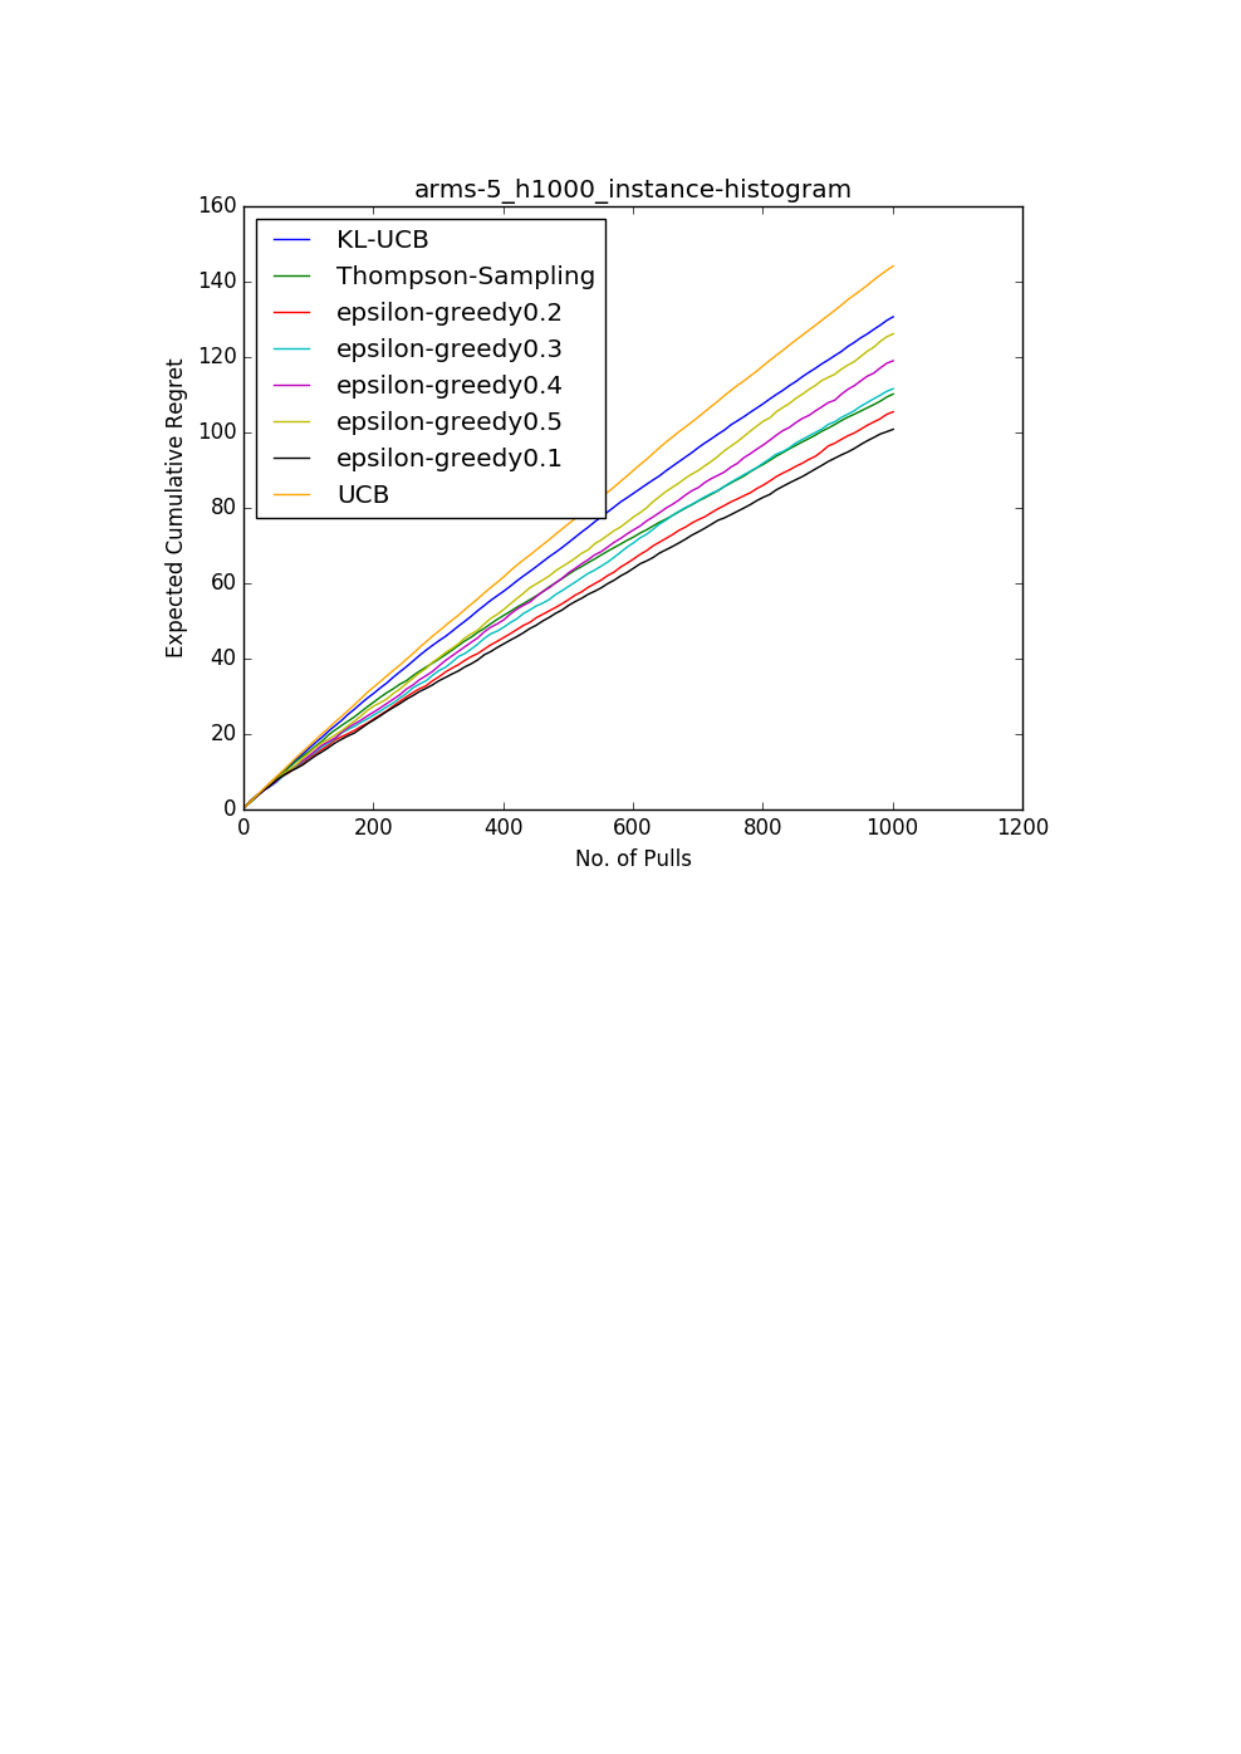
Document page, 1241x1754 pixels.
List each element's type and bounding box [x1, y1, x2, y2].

picture [118, 131, 1123, 885]
